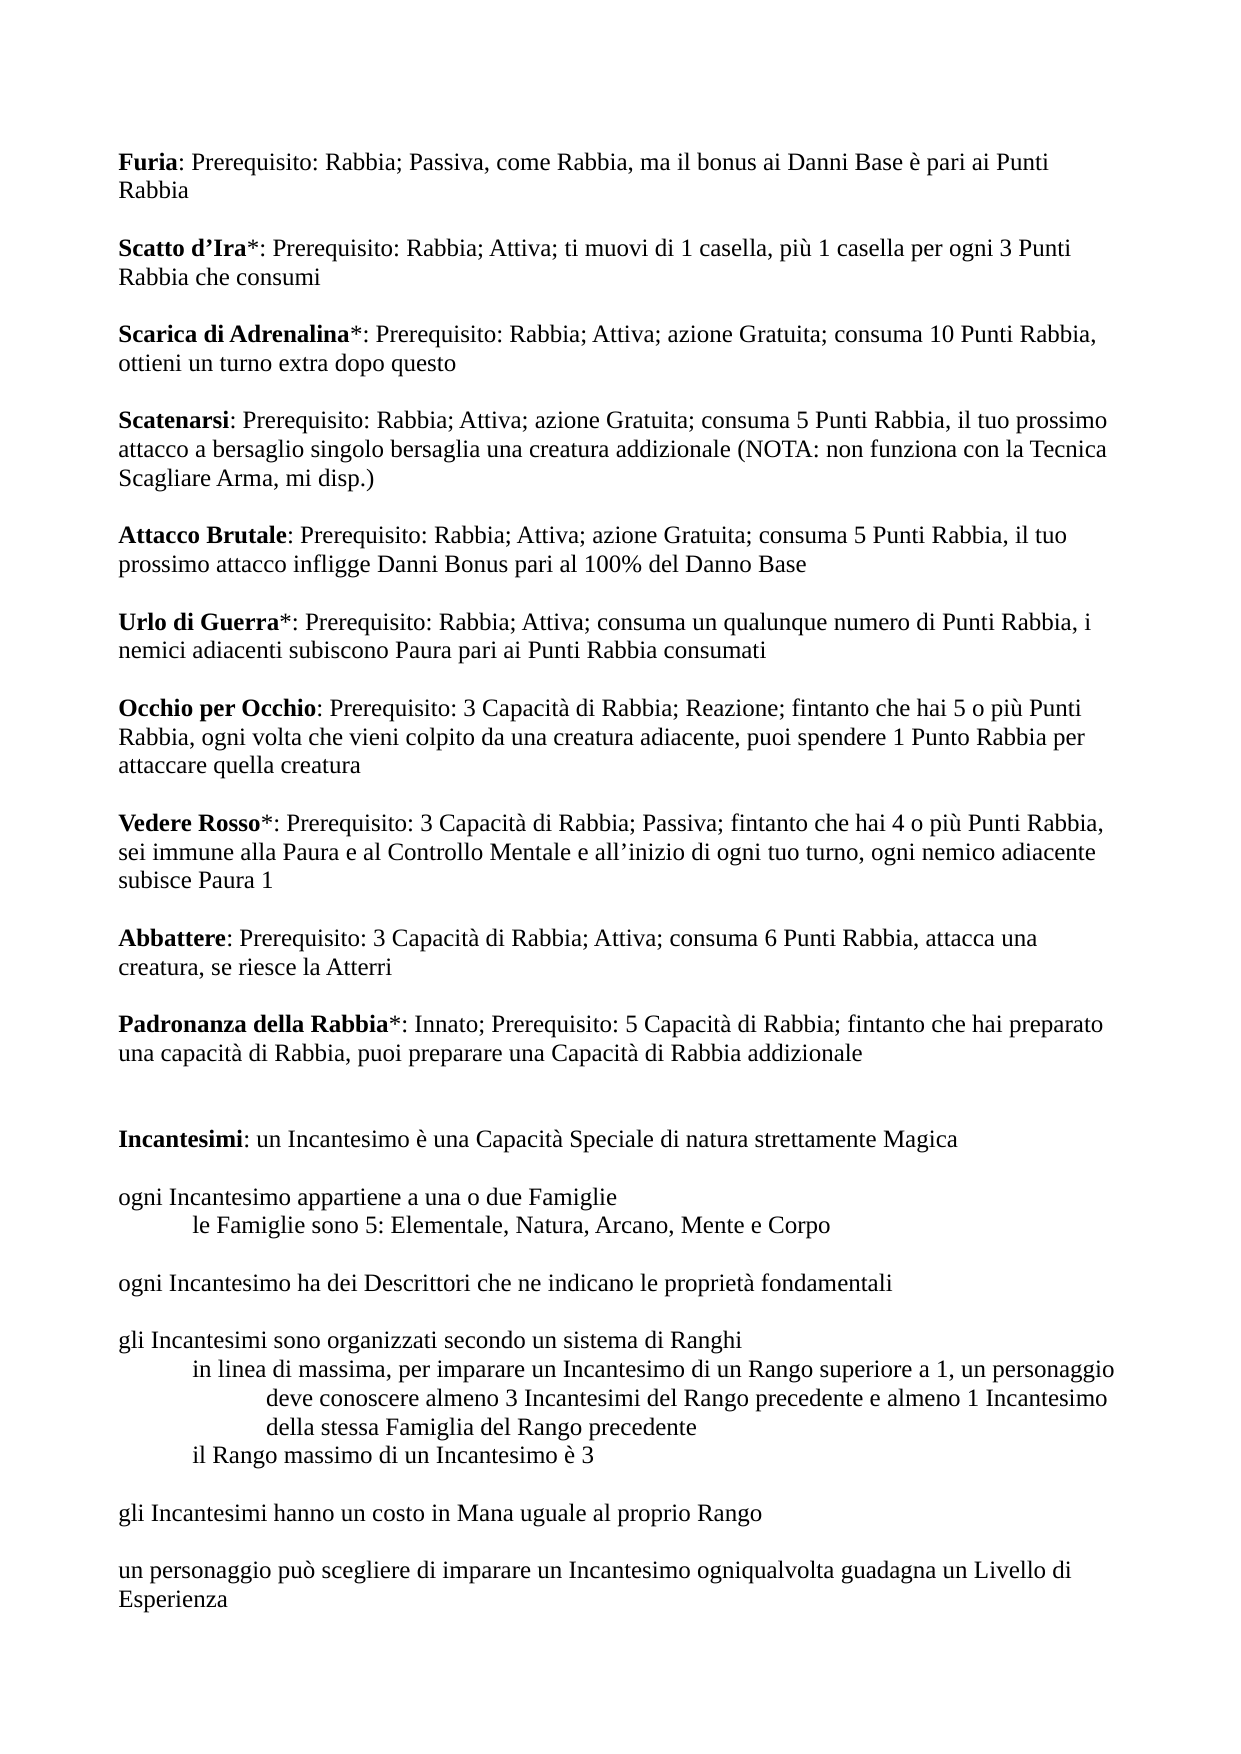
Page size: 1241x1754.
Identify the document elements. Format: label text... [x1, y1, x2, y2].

text Vedere Rosso*: Prerequisito: 3 Capacità di Rabbia; Passiva; fintanto che hai 4 o più Punti Rabbia, sei immune alla Paura e al Controllo Mentale e all’inizio di ogni tuo turno, ogni nemico adiacente subisce Paura 1 [118, 808, 1122, 894]
text il Rango massimo di un Incantesimo è 3 [118, 1441, 1122, 1469]
text Scatenarsi: Prerequisito: Rabbia; Attiva; azione Gratuita; consuma 5 Punti Rabbia, il tuo prossimo attacco a bersaglio singolo bersaglia una creatura addizionale (NOTA: non funziona con la Tecnica Scagliare Arma, mi disp.) [118, 406, 1122, 492]
text ogni Incantesimo ha dei Descrittori che ne indicano le proprietà fondamentali [118, 1268, 1122, 1297]
text gli Incantesimi sono organizzati secondo un sistema di Ranghi [118, 1326, 1122, 1354]
text Urlo di Guerra*: Prerequisito: Rabbia; Attiva; consuma un qualunque numero di Punti Rabbia, i nemici adiacenti subiscono Paura pari ai Punti Rabbia consumati [118, 607, 1122, 664]
text Scarica di Adrenalina*: Prerequisito: Rabbia; Attiva; azione Gratuita; consuma 10 Punti Rabbia, ottieni un turno extra dopo questo [118, 319, 1122, 377]
text gli Incantesimi hanno un costo in Mana uguale al proprio Rango [118, 1498, 1122, 1527]
text ogni Incantesimo appartiene a una o due Famiglie [118, 1182, 1122, 1211]
text Attacco Brutale: Prerequisito: Rabbia; Attiva; azione Gratuita; consuma 5 Punti Rabbia, il tuo prossimo attacco infligge Danni Bonus pari al 100% del Danno Base [118, 521, 1122, 578]
text in linea di massima, per imparare un Incantesimo di un Rango superiore a 1, un personaggio deve conoscere almeno 3 Incantesimi del Rango precedente e almeno 1 Incantesimo della stessa Famiglia del Rango precedente [118, 1354, 1122, 1441]
text Furia: Prerequisito: Rabbia; Passiva, come Rabbia, ma il bonus ai Danni Base è pari ai Punti Rabbia [118, 147, 1122, 204]
text Occhio per Occhio: Prerequisito: 3 Capacità di Rabbia; Reazione; fintanto che hai 5 o più Punti Rabbia, ogni volta che vieni colpito da una creatura adiacente, puoi spendere 1 Punto Rabbia per attaccare quella creatura [118, 693, 1122, 779]
text un personaggio può scegliere di imparare un Incantesimo ogniqualvolta guadagna un Livello di Esperienza [118, 1556, 1122, 1613]
text le Famiglie sono 5: Elementale, Natura, Arcano, Mente e Corpo [118, 1211, 1122, 1239]
text Padronanza della Rabbia*: Innato; Prerequisito: 5 Capacità di Rabbia; fintanto che hai preparato una capacità di Rabbia, puoi preparare una Capacità di Rabbia addizionale [118, 1009, 1122, 1067]
text Scatto d’Ira*: Prerequisito: Rabbia; Attiva; ti muovi di 1 casella, più 1 casella per ogni 3 Punti Rabbia che consumi [118, 233, 1122, 291]
text Incantesimi: un Incantesimo è una Capacità Speciale di natura strettamente Magica [118, 1124, 1122, 1153]
text Abbattere: Prerequisito: 3 Capacità di Rabbia; Attiva; consuma 6 Punti Rabbia, attacca una creatura, se riesce la Atterri [118, 923, 1122, 981]
